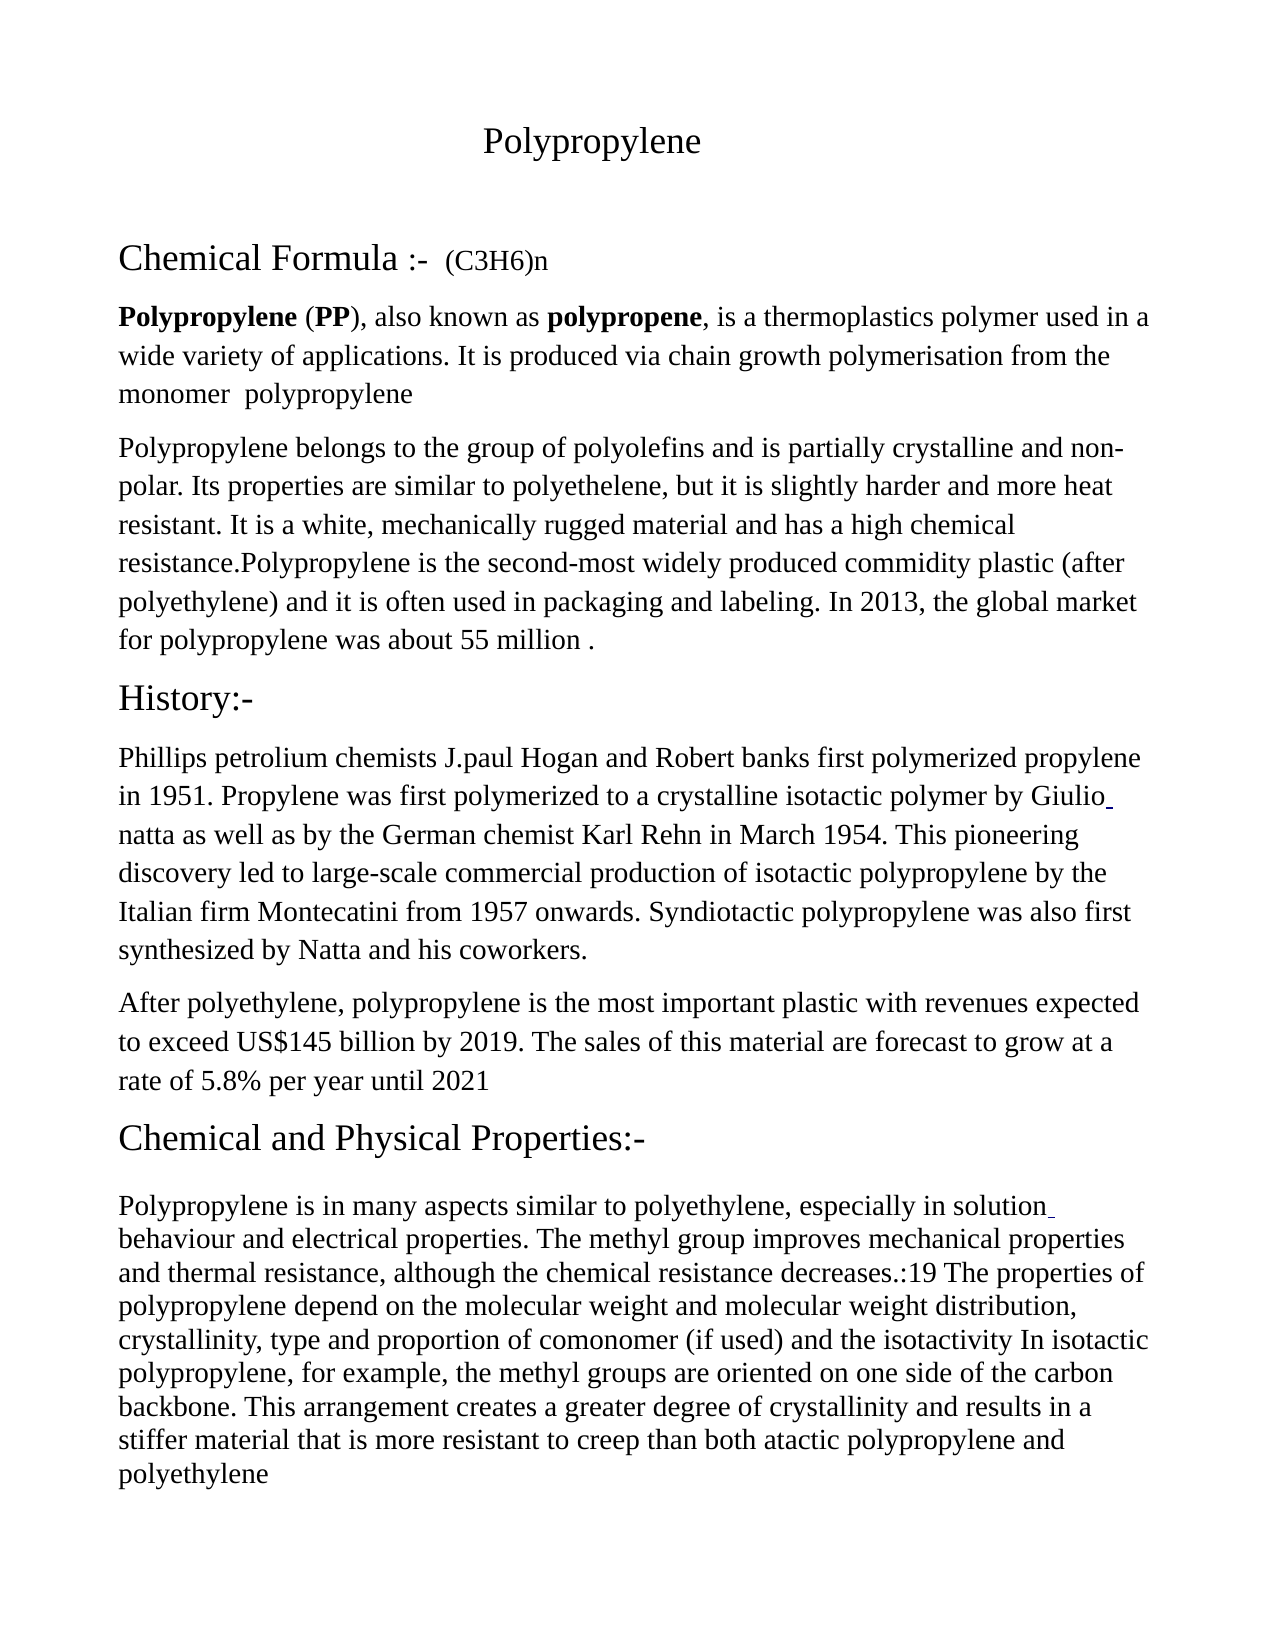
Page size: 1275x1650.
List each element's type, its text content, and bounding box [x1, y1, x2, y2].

text History:- [118, 676, 1157, 719]
text After polyethylene, polypropylene is the most important plastic with revenues expected to exceed US$145 billion by 2019. The sales of this material are forecast to grow at a rate of 5.8% per year until 2021 [118, 986, 1157, 1096]
text Polypropylene is in many aspects similar to polyethylene, especially in solution behaviour and electrical properties. The methyl group improves mechanical properties and thermal resistance, although the chemical resistance decreases.:19 The properties of polypropylene depend on the molecular weight and molecular weight distribution, crystallinity, type and proportion of comonomer (if used) and the isotactivity In isotactic polypropylene, for example, the methyl groups are oriented on one side of the carbon backbone. This arrangement creates a greater degree of crystallinity and results in a stiffer material that is more resistant to creep than both atactic polypropylene and polyethylene [118, 1188, 1157, 1489]
text Polypropylene [118, 118, 1157, 161]
text Polypropylene belongs to the group of polyolefins and is partially crystalline and non-polar. Its properties are similar to polyethelene, but it is slightly harder and more heat resistant. It is a white, mechanically rugged material and has a high chemical resistance.Polypropylene is the second-most widely produced commidity plastic (after polyethylene) and it is often used in packaging and labeling. In 2013, the global market for polypropylene was about 55 million . [118, 430, 1157, 656]
text Chemical Formula :- (C3H6)n [118, 235, 1157, 278]
text Phillips petrolium chemists J.paul Hogan and Robert banks first polymerized propylene in 1951. Propylene was first polymerized to a crystalline isotactic polymer by Giulio natta as well as by the German chemist Karl Rehn in March 1954. This pioneering discovery led to large-scale commercial production of isotactic polypropylene by the Italian firm Montecatini from 1957 onwards. Syndiotactic polypropylene was also first synthesized by Natta and his coworkers. [118, 740, 1157, 966]
text Chemical and Physical Properties:- [118, 1116, 1157, 1159]
text Polypropylene (PP), also known as polypropene, is a thermoplastics polymer used in a wide variety of applications. It is produced via chain growth polymerisation from the monomer polypropylene [118, 299, 1157, 410]
